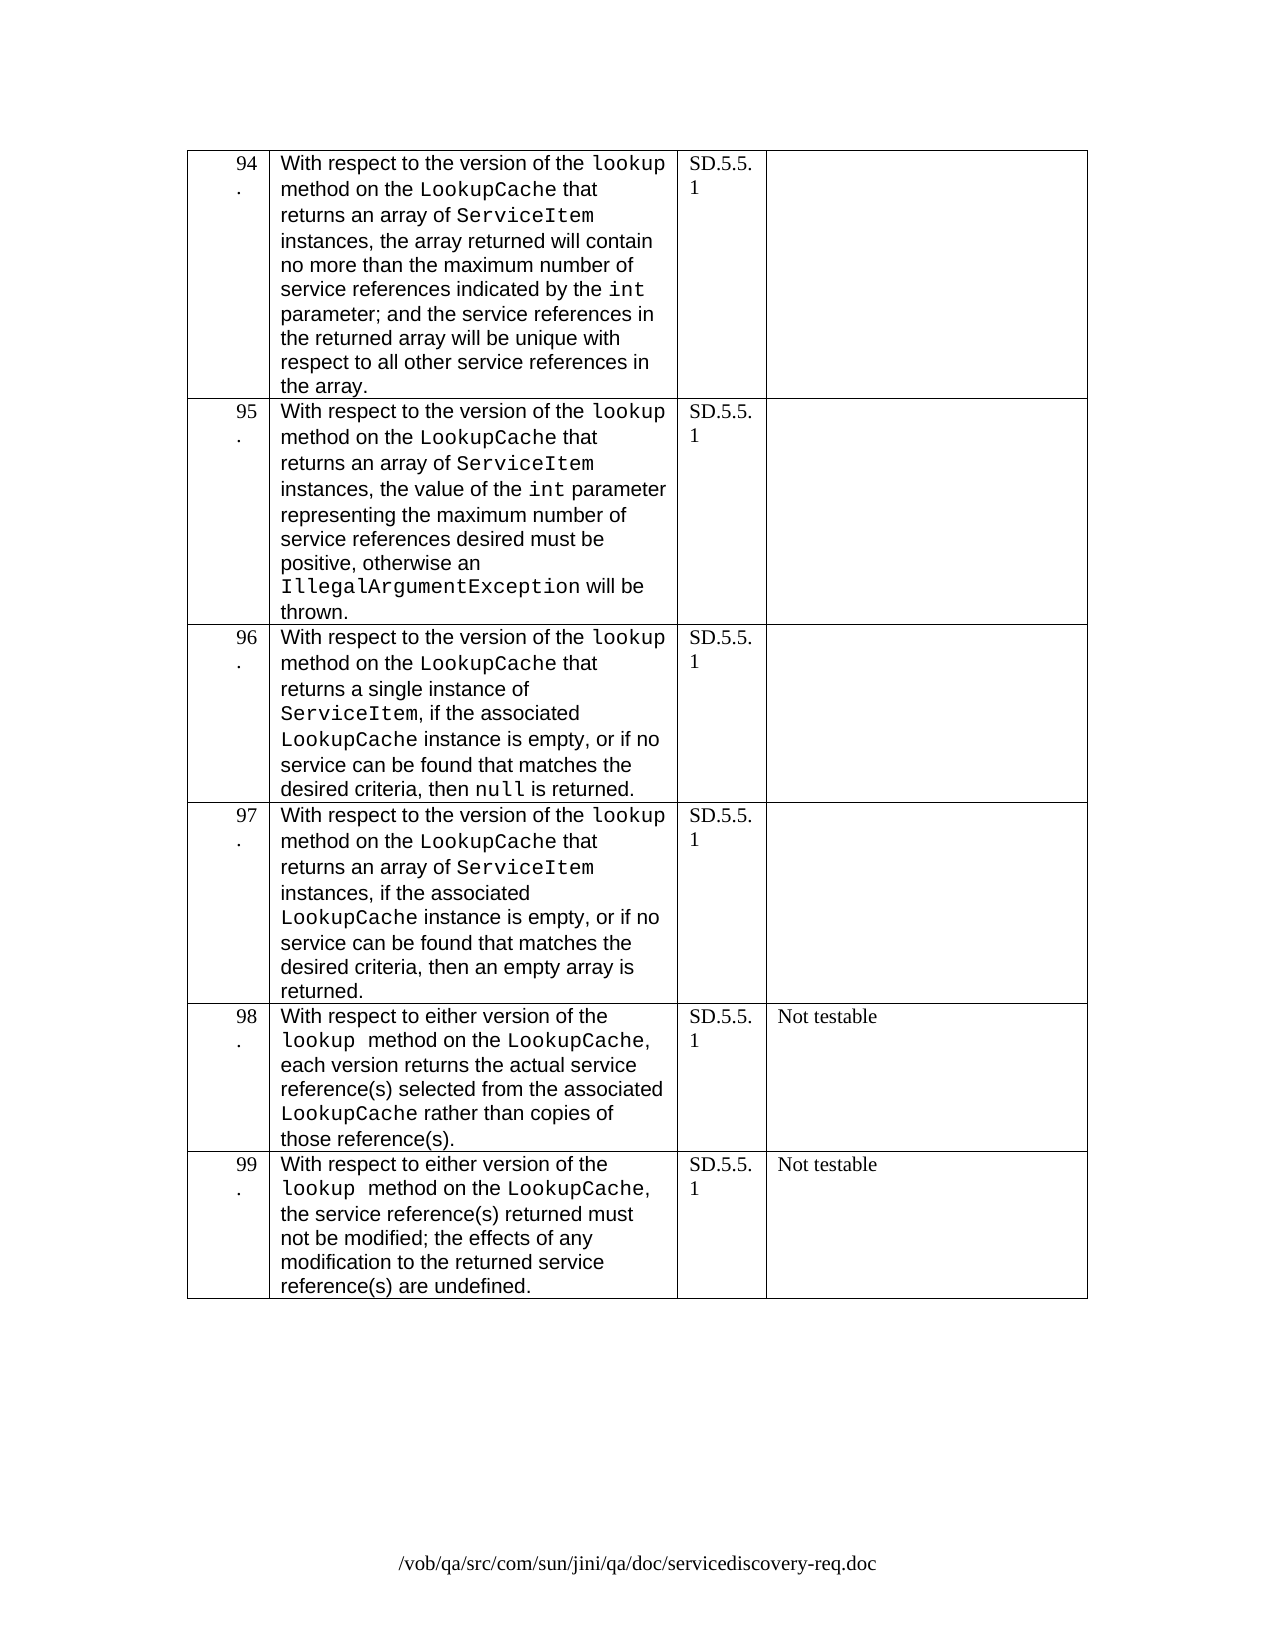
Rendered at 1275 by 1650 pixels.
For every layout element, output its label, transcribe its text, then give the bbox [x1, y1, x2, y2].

table_cell SD.5.5.1 [678, 803, 766, 1002]
table_cell SD.5.5.1 [678, 1152, 766, 1298]
table_cell Not testable [767, 1152, 1087, 1298]
table_cell [188, 1004, 269, 1151]
table_cell With respect to either version of the lookup method on the LookupCache, each version returns the actual service reference(s) selected from the associated LookupCache rather than copies of those reference(s). [270, 1004, 677, 1151]
table_cell [767, 803, 1087, 1002]
table_cell SD.5.5.1 [678, 1004, 766, 1151]
table_cell With respect to the version of the lookup method on the LookupCache that returns an array of ServiceItem instances, the array returned will contain no more than the maximum number of service references indicated by the int parameter; and the service references in the returned array will be unique with respect to all other service references in the array. [270, 151, 677, 398]
table_cell [767, 625, 1087, 802]
table_cell SD.5.5.1 [678, 399, 766, 624]
table_cell [188, 151, 269, 398]
table_cell SD.5.5.1 [678, 625, 766, 802]
table_cell [188, 625, 269, 802]
table_cell With respect to the version of the lookup method on the LookupCache that returns a single instance of ServiceItem, if the associated LookupCache instance is empty, or if no service can be found that matches the desired criteria, then null is returned. [270, 625, 677, 802]
table_cell [188, 399, 269, 624]
table_cell Not testable [767, 1004, 1087, 1151]
table_cell [767, 399, 1087, 624]
table_cell With respect to the version of the lookup method on the LookupCache that returns an array of ServiceItem instances, the value of the int parameter representing the maximum number of service references desired must be positive, otherwise an IllegalArgumentException will be thrown. [270, 399, 677, 624]
table_cell SD.5.5.1 [678, 151, 766, 398]
table_cell With respect to the version of the lookup method on the LookupCache that returns an array of ServiceItem instances, if the associated LookupCache instance is empty, or if no service can be found that matches the desired criteria, then an empty array is returned. [270, 803, 677, 1002]
table_cell [188, 803, 269, 1002]
table_cell [767, 151, 1087, 398]
table_cell With respect to either version of the lookup method on the LookupCache, the service reference(s) returned must not be modified; the effects of any modification to the returned service reference(s) are undefined. [270, 1152, 677, 1298]
table_cell [188, 1152, 269, 1298]
